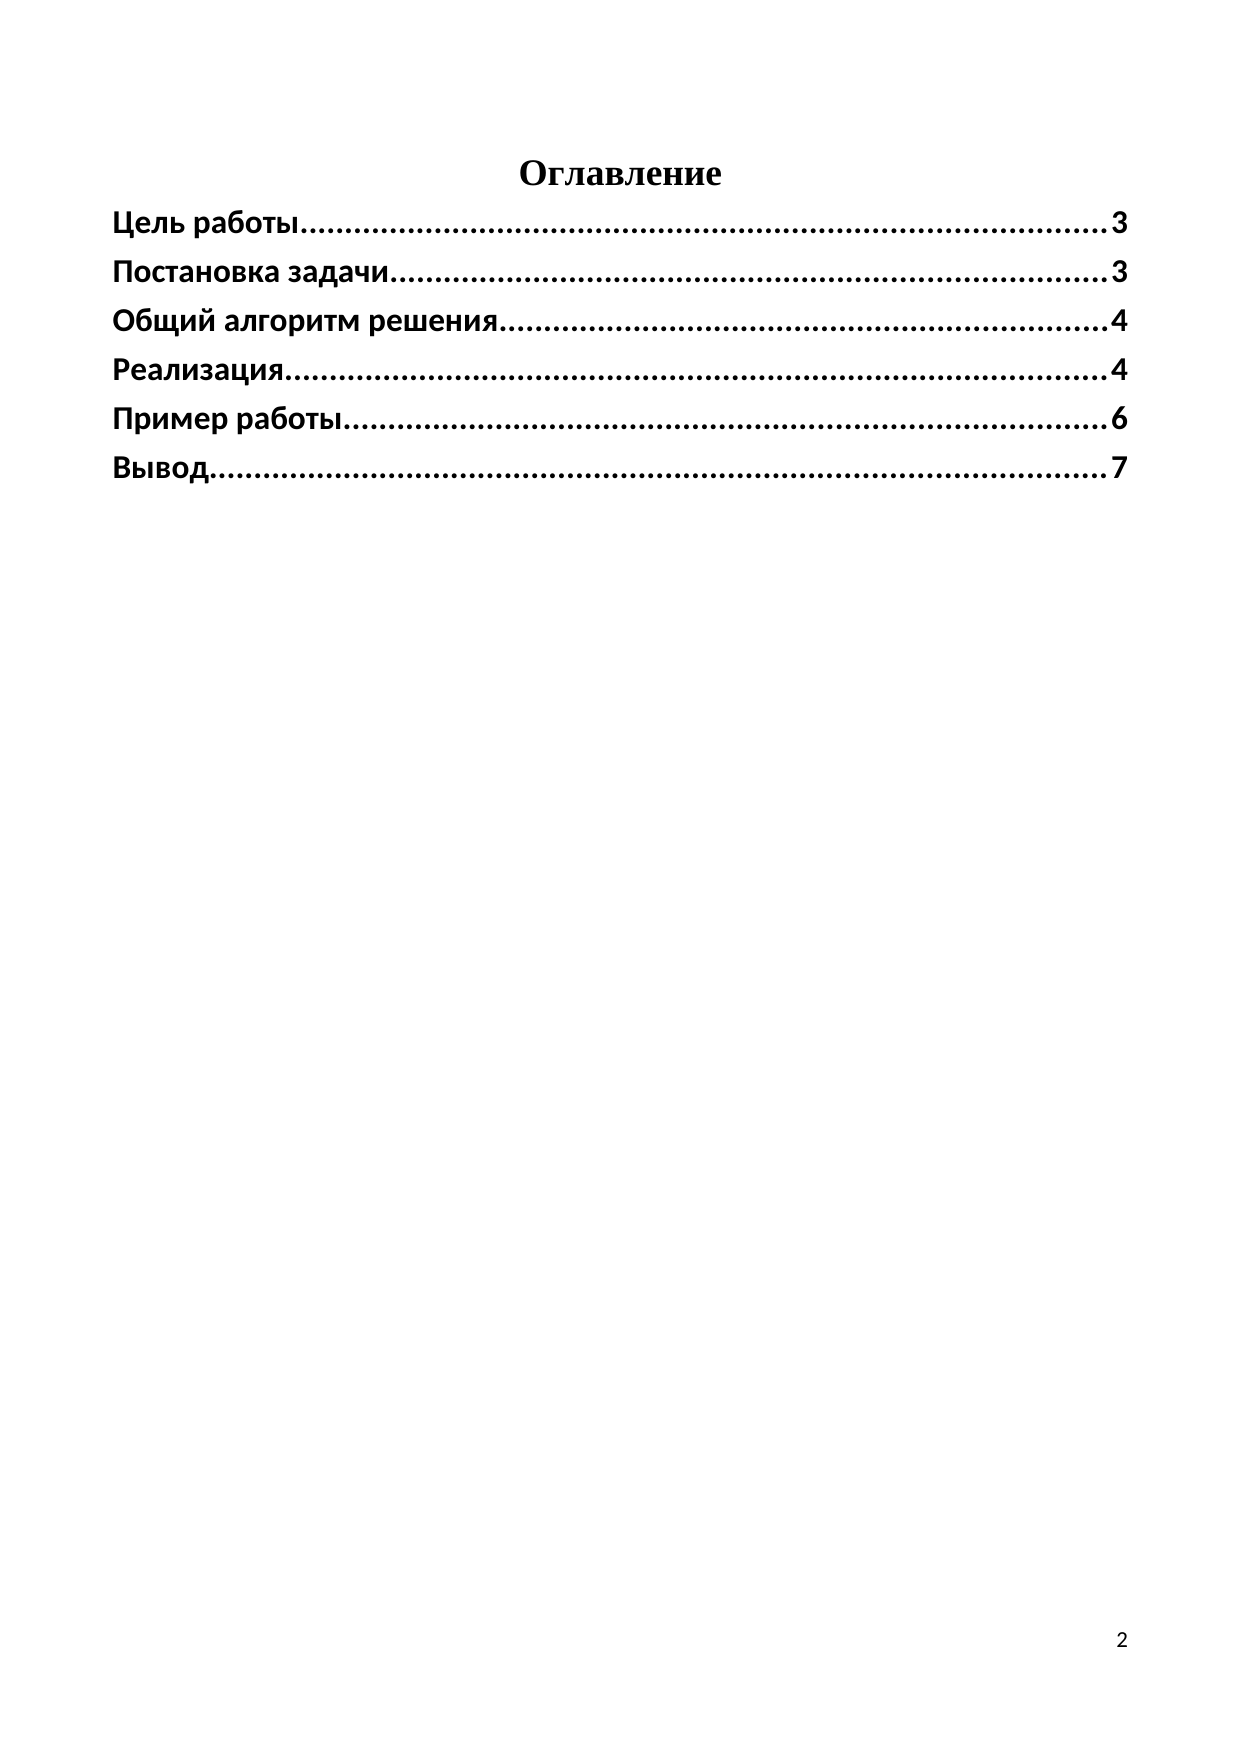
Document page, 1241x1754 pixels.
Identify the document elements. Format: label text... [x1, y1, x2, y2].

text Общий алгоритм решения 4 [112, 299, 1128, 340]
text Реализация 4 [112, 348, 1128, 389]
text Цель работы 3 [112, 201, 1128, 242]
subtitle Оглавление [112, 150, 1128, 193]
text Вывод 7 [112, 446, 1128, 487]
text Пример работы 6 [112, 397, 1128, 438]
text Постановка задачи 3 [112, 250, 1128, 291]
